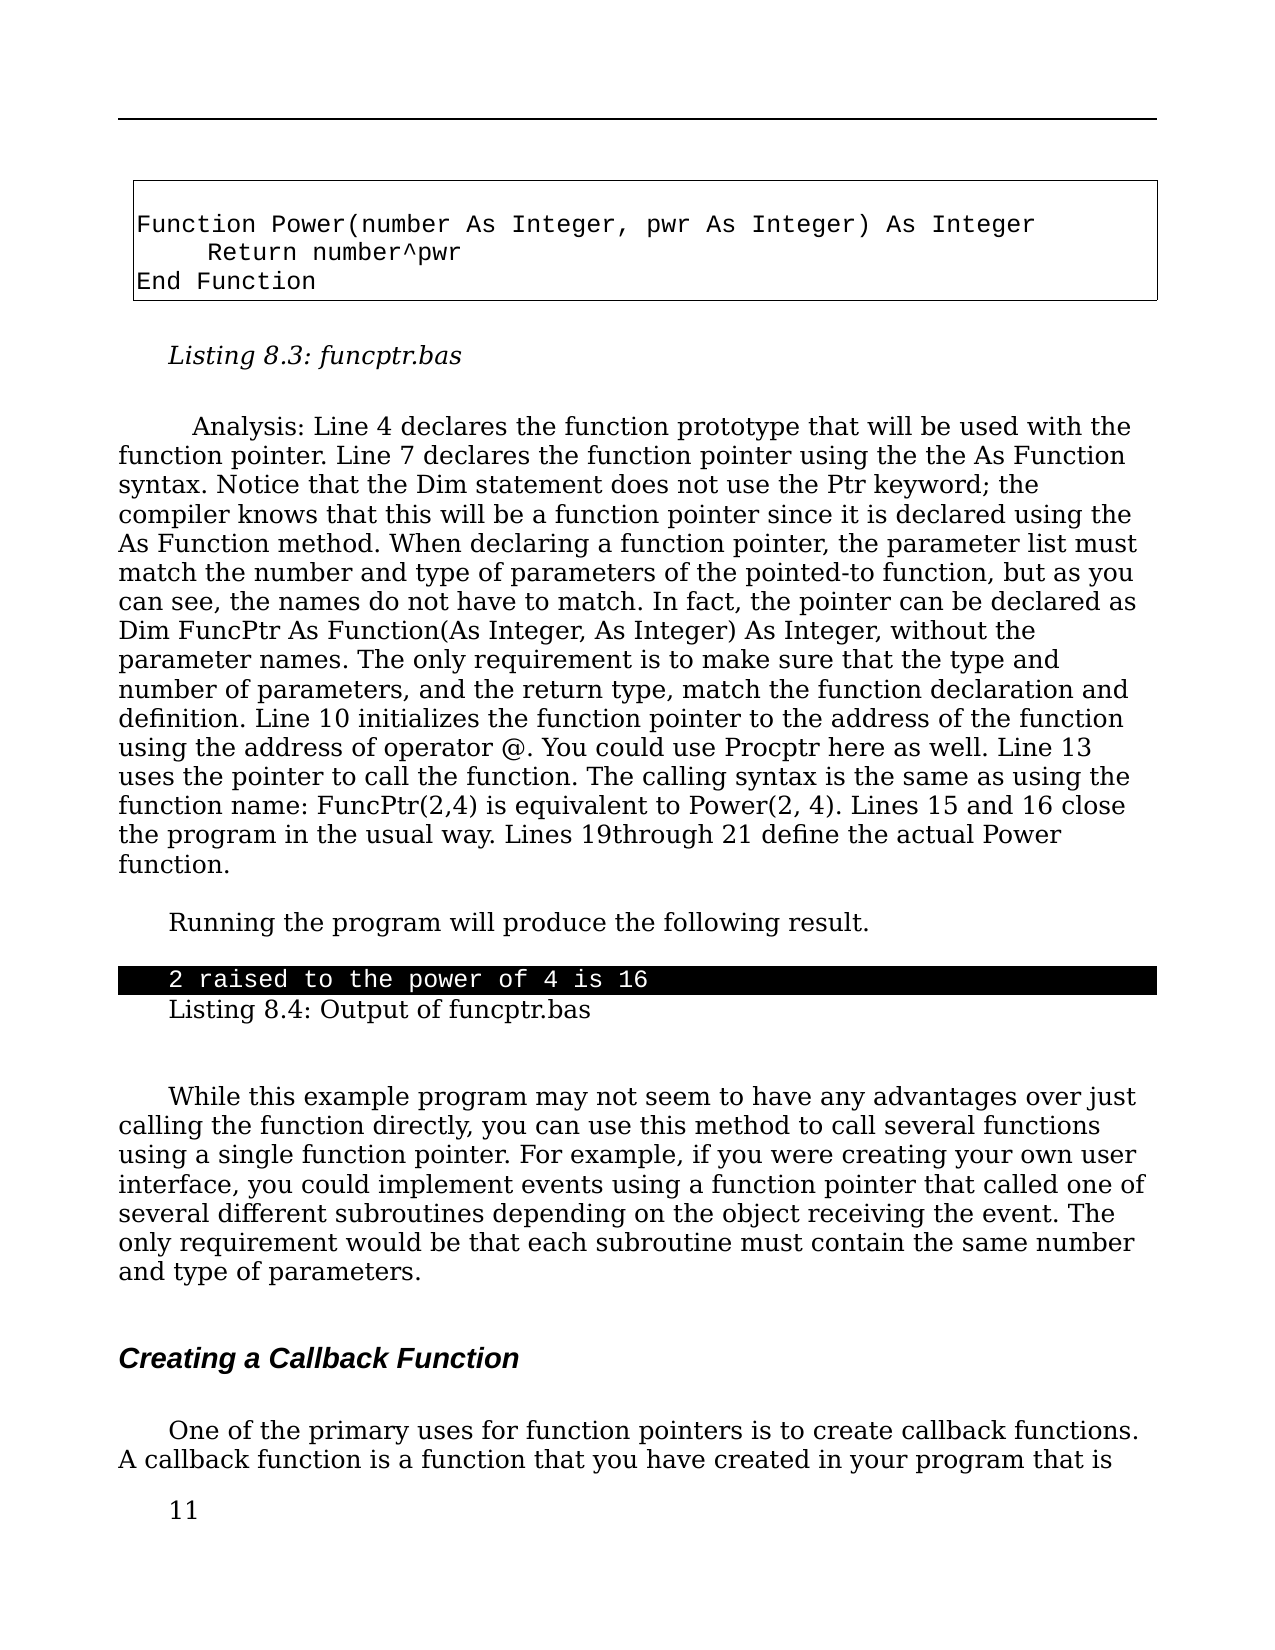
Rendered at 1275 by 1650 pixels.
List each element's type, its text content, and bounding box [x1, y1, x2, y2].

text Listing 8.4: Output of funcptr.bas [118, 995, 1157, 1024]
text End Function [134, 265, 1157, 300]
text While this example program may not seem to have any advantages over just calling the function directly, you can use this method to call several functions using a single function pointer. For example, if you were creating your own user interface, you could implement events using a function pointer that called one of several different subroutines depending on the object receiving the event. The only requirement would be that each subroutine must contain the same number and type of parameters. [118, 1082, 1157, 1286]
text Function Power(number As Integer, pwr As Integer) As Integer [134, 208, 1157, 237]
text Analysis: Line 4 declares the function prototype that will be used with the function pointer. Line 7 declares the function pointer using the the As Function syntax. Notice that the Dim statement does not use the Ptr keyword; the compiler knows that this will be a function pointer since it is declared using the As Function method. When declaring a function pointer, the parameter list must match the number and type of parameters of the pointed-to function, but as you can see, the names do not have to match. In fact, the pointer can be declared as Dim FuncPtr As Function(As Integer, As Integer) As Integer, without the parameter names. The only requirement is to make sure that the type and number of parameters, and the return type, match the function declaration and definition. Line 10 initializes the function pointer to the address of the function using the address of operator @. You could use Procptr here as well. Line 13 uses the pointer to call the function. The calling syntax is the same as using the function name: FuncPtr(2,4) is equivalent to Power(2, 4). Lines 15 and 16 close the program in the usual way. Lines 19through 21 define the actual Power function. [118, 412, 1157, 879]
text Return number^pwr [134, 237, 1157, 265]
text 2 raised to the power of 4 is 16 [118, 966, 1157, 995]
subtitle Creating a Callback Function [118, 1341, 1157, 1374]
text One of the primary uses for function pointers is to create callback functions. A callback function is a function that you have created in your program that is [118, 1416, 1157, 1474]
text Running the program will produce the following result. [118, 908, 1157, 937]
text Listing 8.3: funcptr.bas [118, 341, 1157, 371]
